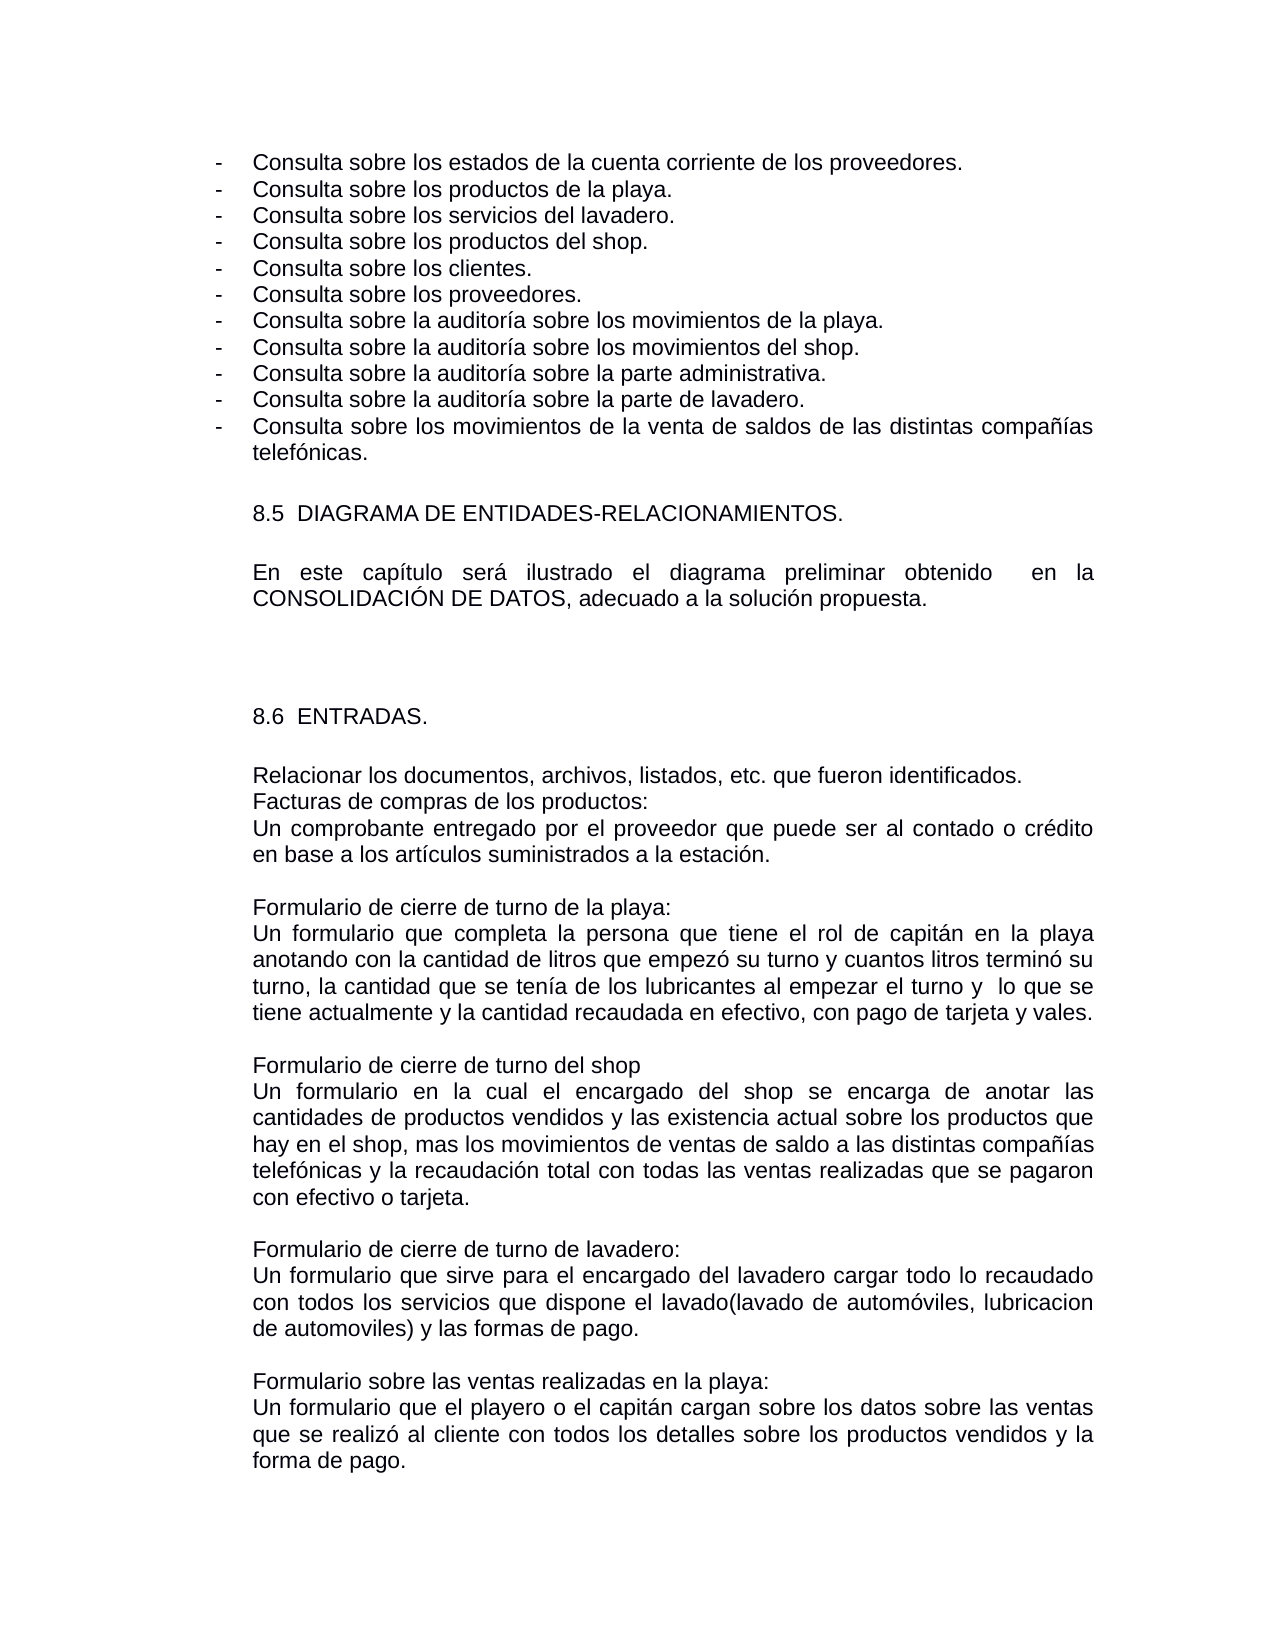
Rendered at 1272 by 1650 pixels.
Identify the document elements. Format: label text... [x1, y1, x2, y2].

list Consulta sobre los movimientos de la venta de saldos de las distintas compañías telefónicas. [215, 411, 1095, 465]
text Relacionar los documentos, archivos, listados, etc. que fueron identificados. [252, 762, 1095, 787]
list Consulta sobre la auditoría sobre la parte de lavadero. [215, 385, 1095, 411]
list Consulta sobre los proveedores. [215, 279, 1095, 306]
text Formulario de cierre de turno de la playa: [252, 892, 1095, 918]
text Un formulario que sirve para el encargado del lavadero cargar todo lo recaudado con todos los servicios que dispone el lavado(lavado de automóviles, lubricacion de automoviles) y las formas de pago. [252, 1261, 1095, 1342]
list Consulta sobre los estados de la cuenta corriente de los proveedores. [215, 149, 1095, 174]
text En este capítulo será ilustrado el diagrama preliminar obtenido en la CONSOLIDACIÓN DE DATOS, adecuado a la solución propuesta. [252, 559, 1095, 611]
text Formulario sobre las ventas realizadas en la playa: [252, 1366, 1095, 1393]
text Un comprobante entregado por el proveedor que puede ser al contado o crédito en base a los artículos suministrados a la estación. [252, 813, 1095, 867]
list Consulta sobre los productos de la playa. [215, 174, 1095, 200]
list Consulta sobre la auditoría sobre la parte administrativa. [215, 358, 1095, 385]
text Facturas de compras de los productos: [252, 787, 1095, 813]
text Un formulario en la cual el encargado del shop se encarga de anotar las cantidades de productos vendidos y las existencia actual sobre los productos que hay en el shop, mas los movimientos de ventas de saldo a las distintas compañías telefónicas y la recaudación total con todas las ventas realizadas que se pagaron con efectivo o tarjeta. [252, 1076, 1095, 1210]
list Consulta sobre los servicios del lavadero. [215, 200, 1095, 227]
text 8.6 ENTRADAS. [252, 703, 1095, 729]
text Formulario de cierre de turno del shop [252, 1050, 1095, 1076]
text Formulario de cierre de turno de lavadero: [252, 1234, 1095, 1261]
list Consulta sobre la auditoría sobre los movimientos de la playa. [215, 306, 1095, 332]
text Un formulario que el playero o el capitán cargan sobre los datos sobre las ventas que se realizó al cliente con todos los detalles sobre los productos vendidos y la forma de pago. [252, 1393, 1095, 1473]
text Un formulario que completa la persona que tiene el rol de capitán en la playa anotando con la cantidad de litros que empezó su turno y cuantos litros terminó su turno, la cantidad que se tenía de los lubricantes al empezar el turno y lo que se tiene actualmente y la cantidad recaudada en efectivo, con pago de tarjeta y vales. [252, 918, 1095, 1025]
list Consulta sobre los clientes. [215, 253, 1095, 279]
text 8.5 DIAGRAMA DE ENTIDADES-RELACIONAMIENTOS. [252, 500, 1095, 526]
list Consulta sobre la auditoría sobre los movimientos del shop. [215, 332, 1095, 358]
list Consulta sobre los productos del shop. [215, 227, 1095, 253]
